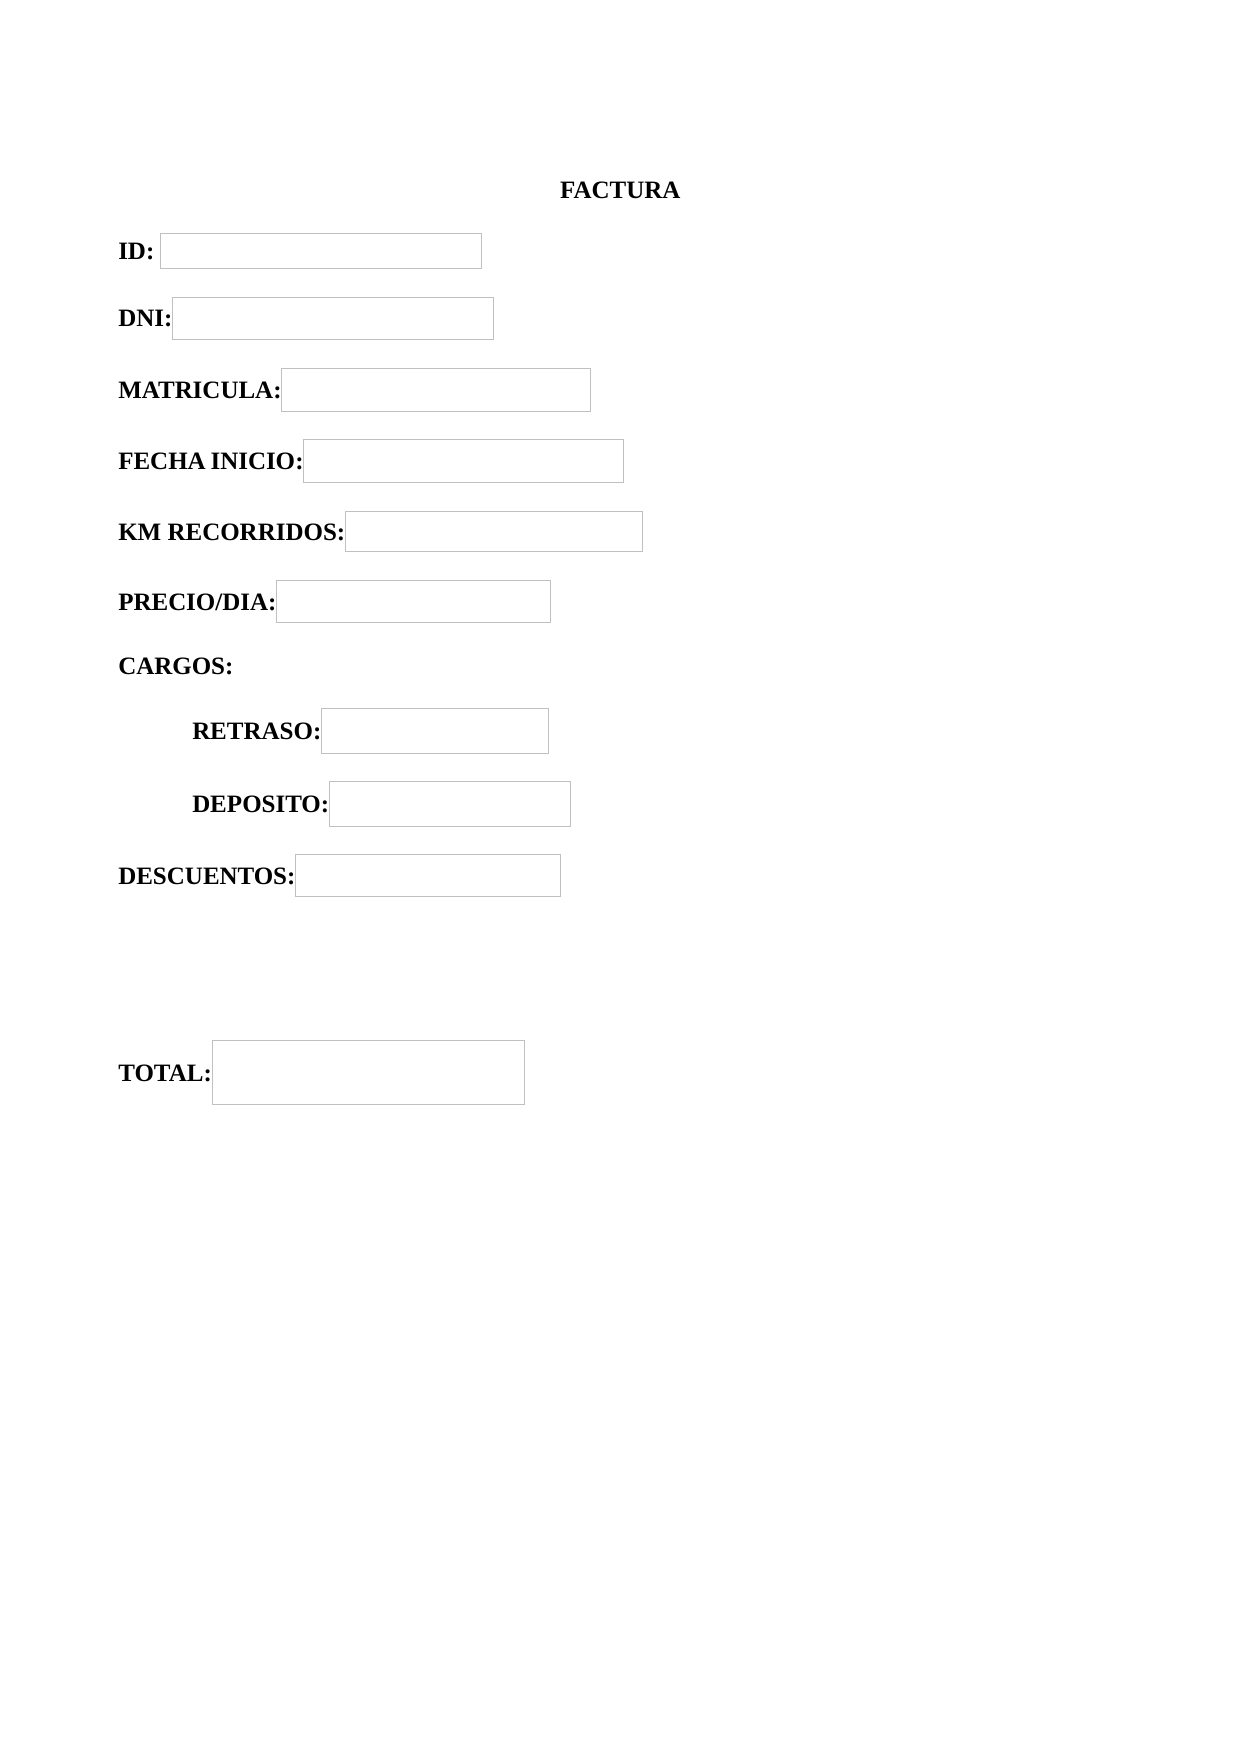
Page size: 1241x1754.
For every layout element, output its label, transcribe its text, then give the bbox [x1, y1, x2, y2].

text ID: [118, 233, 160, 268]
text [643, 511, 1122, 552]
text RETRASO: [118, 708, 321, 753]
text CARGOS: [118, 651, 1122, 679]
text [591, 368, 1122, 411]
text MATRICULA: [118, 368, 281, 411]
text [571, 781, 1122, 826]
text [525, 1040, 1122, 1104]
text [551, 580, 1122, 622]
text [482, 233, 1122, 268]
text [549, 708, 1122, 753]
text [624, 439, 1122, 482]
text DESCUENTOS: [118, 854, 295, 896]
text DEPOSITO: [118, 781, 329, 826]
text FACTURA [118, 176, 1122, 204]
text [494, 297, 1122, 339]
text PRECIO/DIA: [118, 580, 276, 622]
text [561, 854, 1122, 896]
text DNI: [118, 297, 172, 339]
text TOTAL: [118, 1040, 212, 1104]
text KM RECORRIDOS: [118, 511, 345, 552]
text FECHA INICIO: [118, 439, 303, 482]
